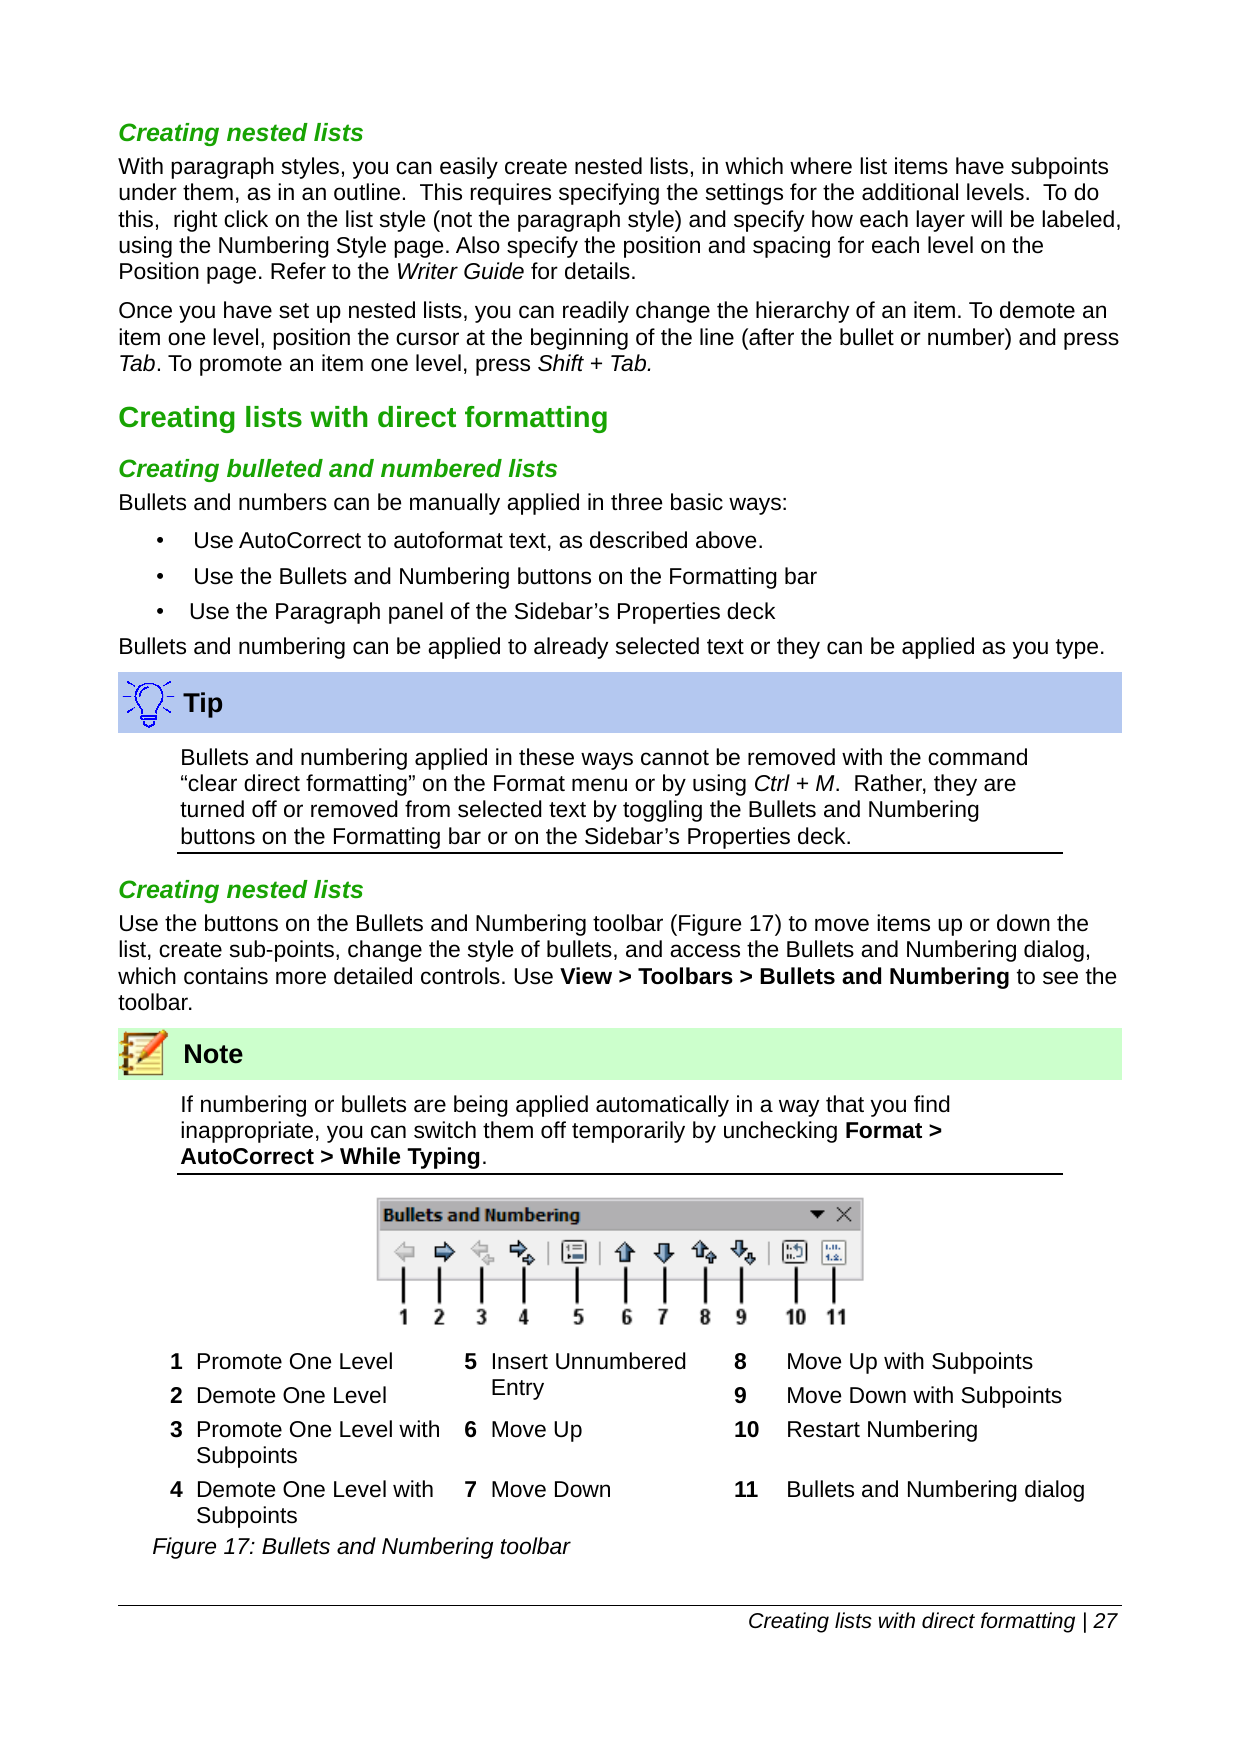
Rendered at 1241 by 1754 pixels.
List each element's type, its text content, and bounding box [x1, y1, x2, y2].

table_cell Move Down [485, 1473, 716, 1533]
table_header 1 [152, 1345, 190, 1379]
picture [374, 1195, 867, 1333]
table_header Insert Unnumbered Entry [485, 1345, 716, 1412]
table_cell 3 [152, 1413, 190, 1473]
table_header Promote One Level [190, 1345, 446, 1379]
table_cell Demote One Level with Subpoints [190, 1473, 446, 1533]
picture [119, 673, 179, 732]
text Bullets and numbers can be manually applied in three basic ways: [118, 489, 1122, 515]
table_cell 11 [716, 1473, 780, 1533]
text If numbering or bullets are being applied automatically in a way that you find inappropriate, you can switch them off temporarily by unchecking Format > AutoCorrect > While Typing. [177, 1088, 1063, 1173]
table_header 5 [446, 1345, 484, 1412]
text Bullets and numbering applied in these ways cannot be removed with the command “clear direct formatting” on the Format menu or by using Ctrl + M. Rather, they are turned off or removed from selected text by toggling the Bullets and Numbering buttons on the Formatting bar or on the Sidebar’s Properties deck. [177, 741, 1063, 852]
table_cell Move Up [485, 1413, 716, 1473]
subtitle Creating lists with direct formatting [118, 400, 1122, 433]
table_cell 7 [446, 1473, 484, 1533]
subtitle Note [118, 1028, 1122, 1080]
table_cell Move Down with Subpoints [780, 1379, 1088, 1412]
text Use the buttons on the Bullets and Numbering toolbar (Figure 17) to move items up or down the list, create sub-points, change the style of bullets, and access the Bullets and Numbering dialog, which contains more detailed controls. Use View > Toolbars > Bullets and Numbering to see the toolbar. [118, 910, 1122, 1015]
table_cell 2 [152, 1379, 190, 1412]
table_cell Bullets and Numbering dialog [780, 1473, 1088, 1533]
table_cell Promote One Level with Subpoints [190, 1413, 446, 1473]
table_cell 10 [716, 1413, 780, 1473]
text Figure 17: Bullets and Numbering toolbar [152, 1533, 1088, 1559]
table_cell Demote One Level [190, 1379, 446, 1412]
table_cell Restart Numbering [780, 1413, 1088, 1473]
table_cell 9 [716, 1379, 780, 1412]
list Use AutoCorrect to autoformat text, as described above. [156, 527, 1122, 554]
list Use the Bullets and Numbering buttons on the Formatting bar [156, 563, 1122, 589]
picture [119, 1028, 170, 1079]
text Once you have set up nested lists, you can readily change the hierarchy of an item. To demote an item one level, position the cursor at the beginning of the line (after the bullet or number) and press Tab. To promote an item one level, press Shift + Tab. [118, 297, 1122, 376]
table_cell 6 [446, 1413, 484, 1473]
table_cell 4 [152, 1473, 190, 1533]
subtitle Creating nested lists [118, 118, 1122, 147]
text With paragraph styles, you can easily create nested lists, in which where list items have subpoints under them, as in an outline. This requires specifying the settings for the additional levels. To do this, right click on the list style (not the paragraph style) and specify how each layer will be labeled, using the Numbering Style page. Also specify the position and spacing for each level on the Position page. Refer to the Writer Guide for details. [118, 153, 1122, 284]
table_header 8 [716, 1345, 780, 1379]
subtitle Tip [118, 672, 1122, 733]
table_header Move Up with Subpoints [780, 1345, 1088, 1379]
subtitle Creating nested lists [118, 875, 1122, 904]
subtitle Creating bulleted and numbered lists [118, 454, 1122, 483]
list Use the Paragraph panel of the Sidebar’s Properties deck [156, 598, 1122, 624]
text Bullets and numbering can be applied to already selected text or they can be applied as you type. [118, 633, 1122, 659]
